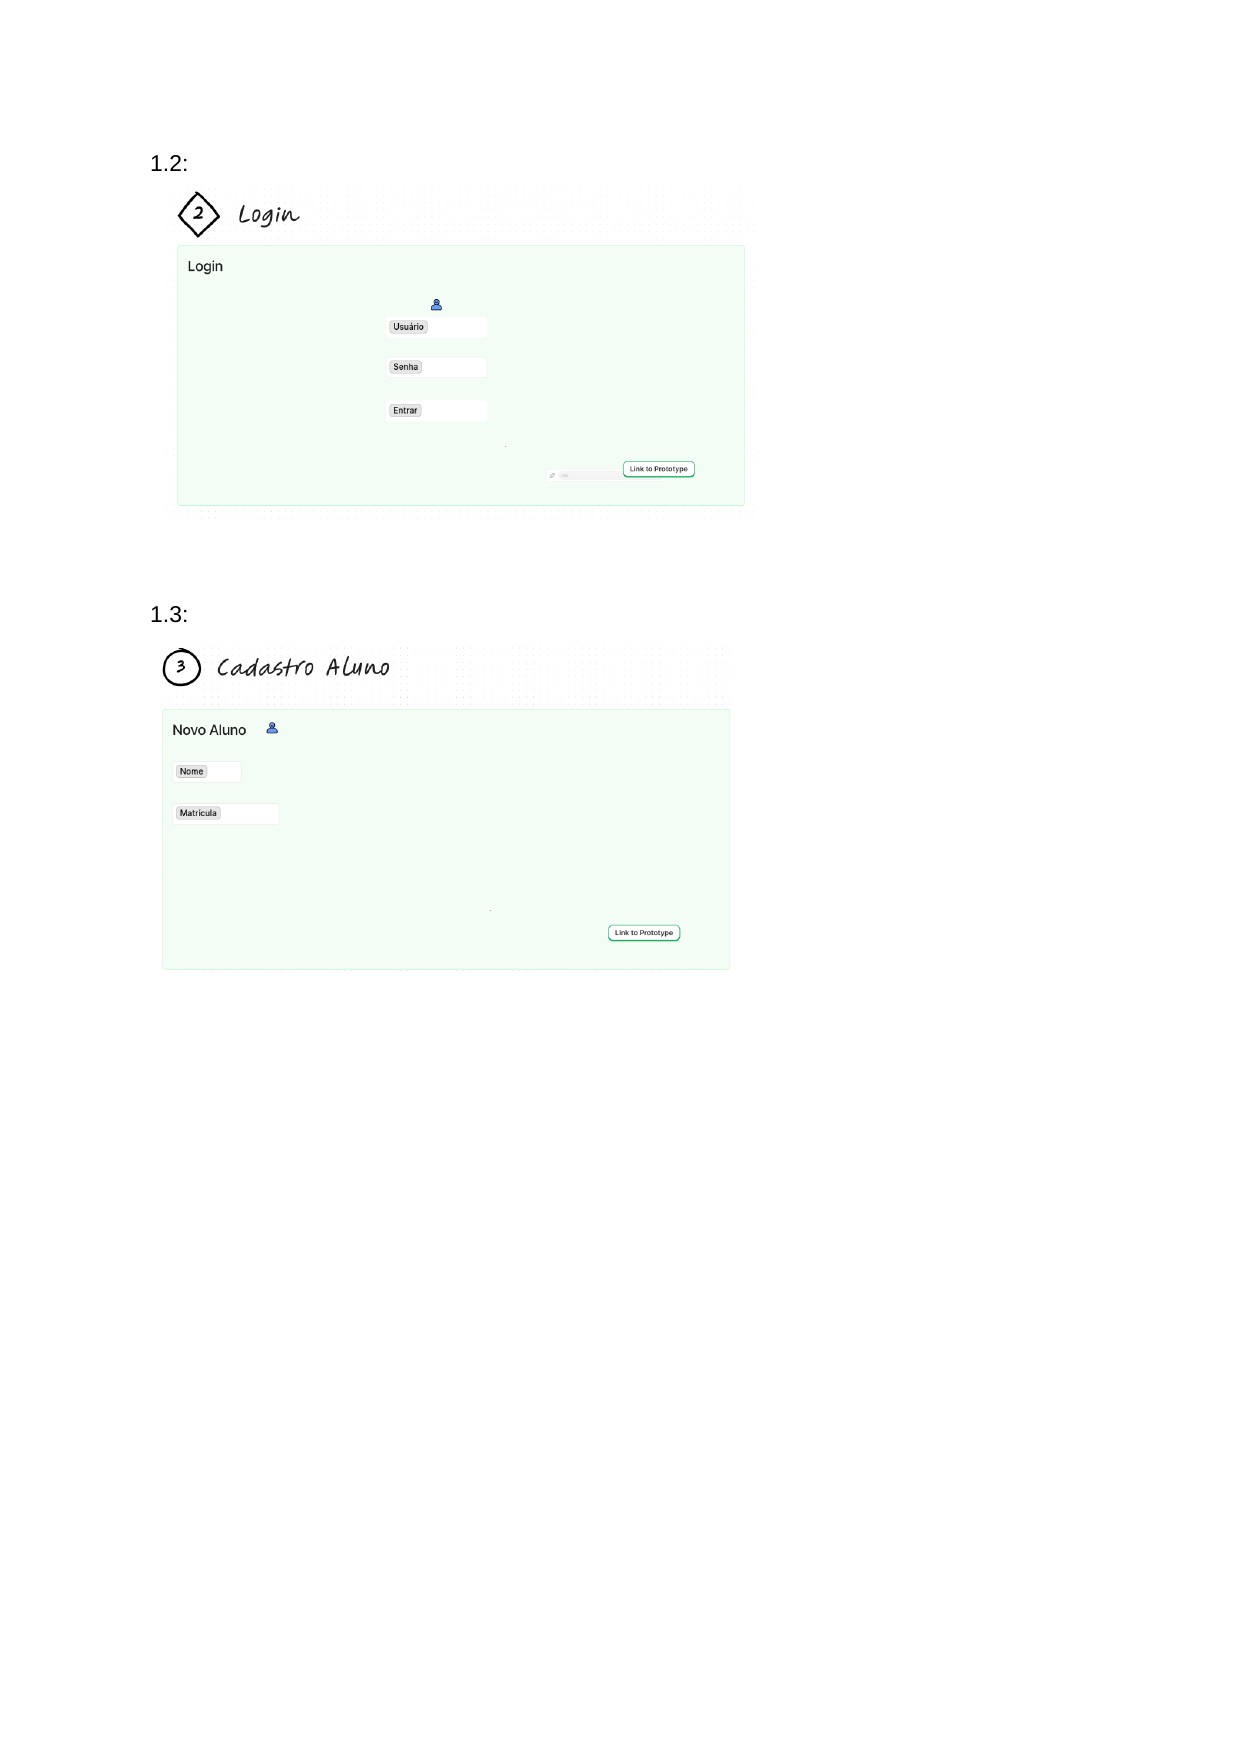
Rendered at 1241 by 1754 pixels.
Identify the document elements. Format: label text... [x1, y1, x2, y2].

text 1.2: [150, 150, 1090, 176]
text 1.3: [150, 601, 1090, 627]
picture [166, 183, 761, 520]
picture [158, 647, 733, 975]
